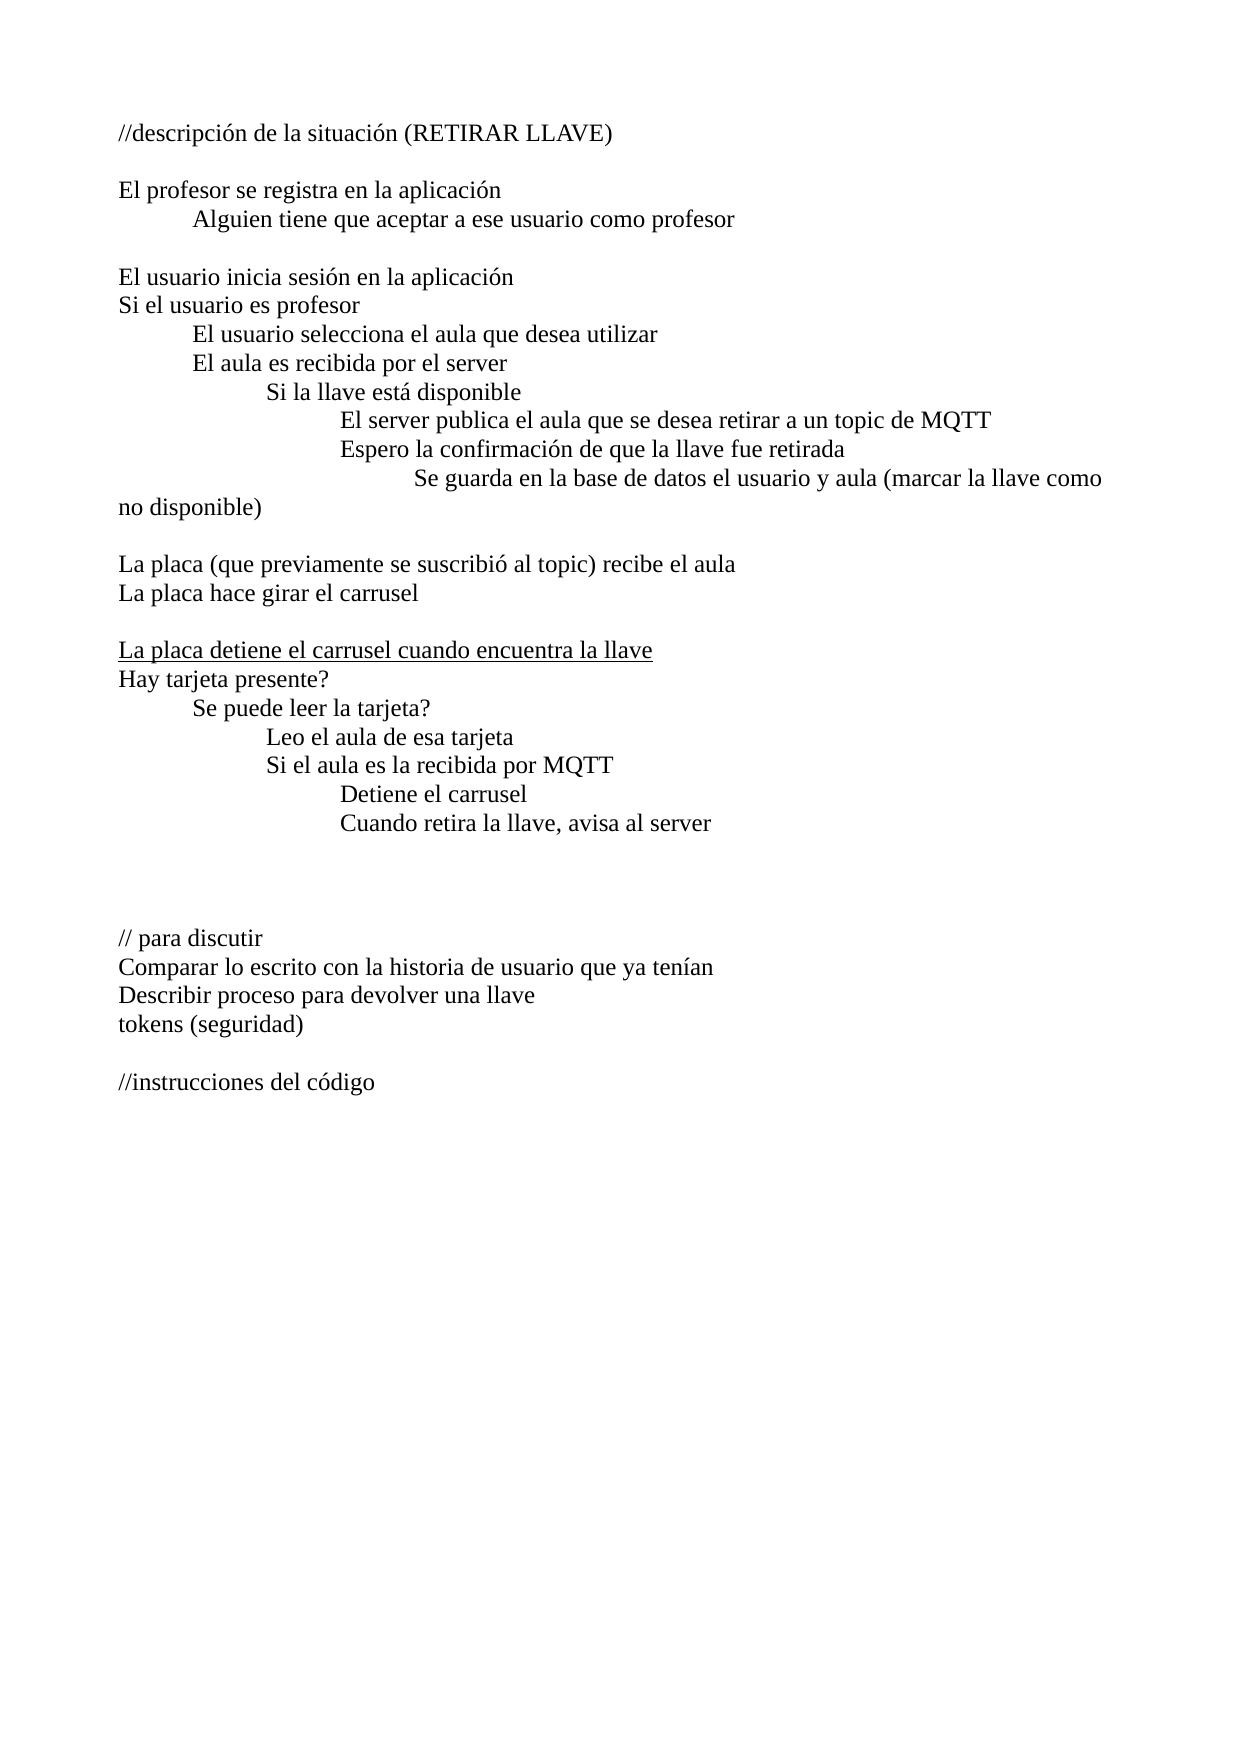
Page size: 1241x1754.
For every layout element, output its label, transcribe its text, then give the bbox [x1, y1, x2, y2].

text Alguien tiene que aceptar a ese usuario como profesor [118, 204, 1122, 233]
text El usuario selecciona el aula que desea utilizar [118, 319, 1122, 348]
text tokens (seguridad) [118, 1009, 1122, 1038]
text // para discutir [118, 923, 1122, 952]
text //descripción de la situación (RETIRAR LLAVE) [118, 118, 1122, 147]
text Describir proceso para devolver una llave [118, 981, 1122, 1009]
text Espero la confirmación de que la llave fue retirada [118, 434, 1122, 463]
text Comparar lo escrito con la historia de usuario que ya tenían [118, 952, 1122, 981]
text Se guarda en la base de datos el usuario y aula (marcar la llave como no disponible) [118, 463, 1122, 521]
text La placa hace girar el carrusel [118, 578, 1122, 607]
text Leo el aula de esa tarjeta [118, 722, 1122, 751]
text Si el aula es la recibida por MQTT [118, 751, 1122, 779]
text Cuando retira la llave, avisa al server [118, 808, 1122, 837]
text Detiene el carrusel [118, 779, 1122, 808]
text La placa detiene el carrusel cuando encuentra la llave [118, 636, 1122, 664]
text El profesor se registra en la aplicación [118, 176, 1122, 204]
text Si la llave está disponible [118, 377, 1122, 406]
text La placa (que previamente se suscribió al topic) recibe el aula [118, 549, 1122, 578]
text Se puede leer la tarjeta? [118, 693, 1122, 722]
text El usuario inicia sesión en la aplicación [118, 262, 1122, 291]
text Hay tarjeta presente? [118, 664, 1122, 693]
text Si el usuario es profesor [118, 291, 1122, 319]
text El server publica el aula que se desea retirar a un topic de MQTT [118, 406, 1122, 434]
text //instrucciones del código [118, 1067, 1122, 1096]
text El aula es recibida por el server [118, 348, 1122, 377]
